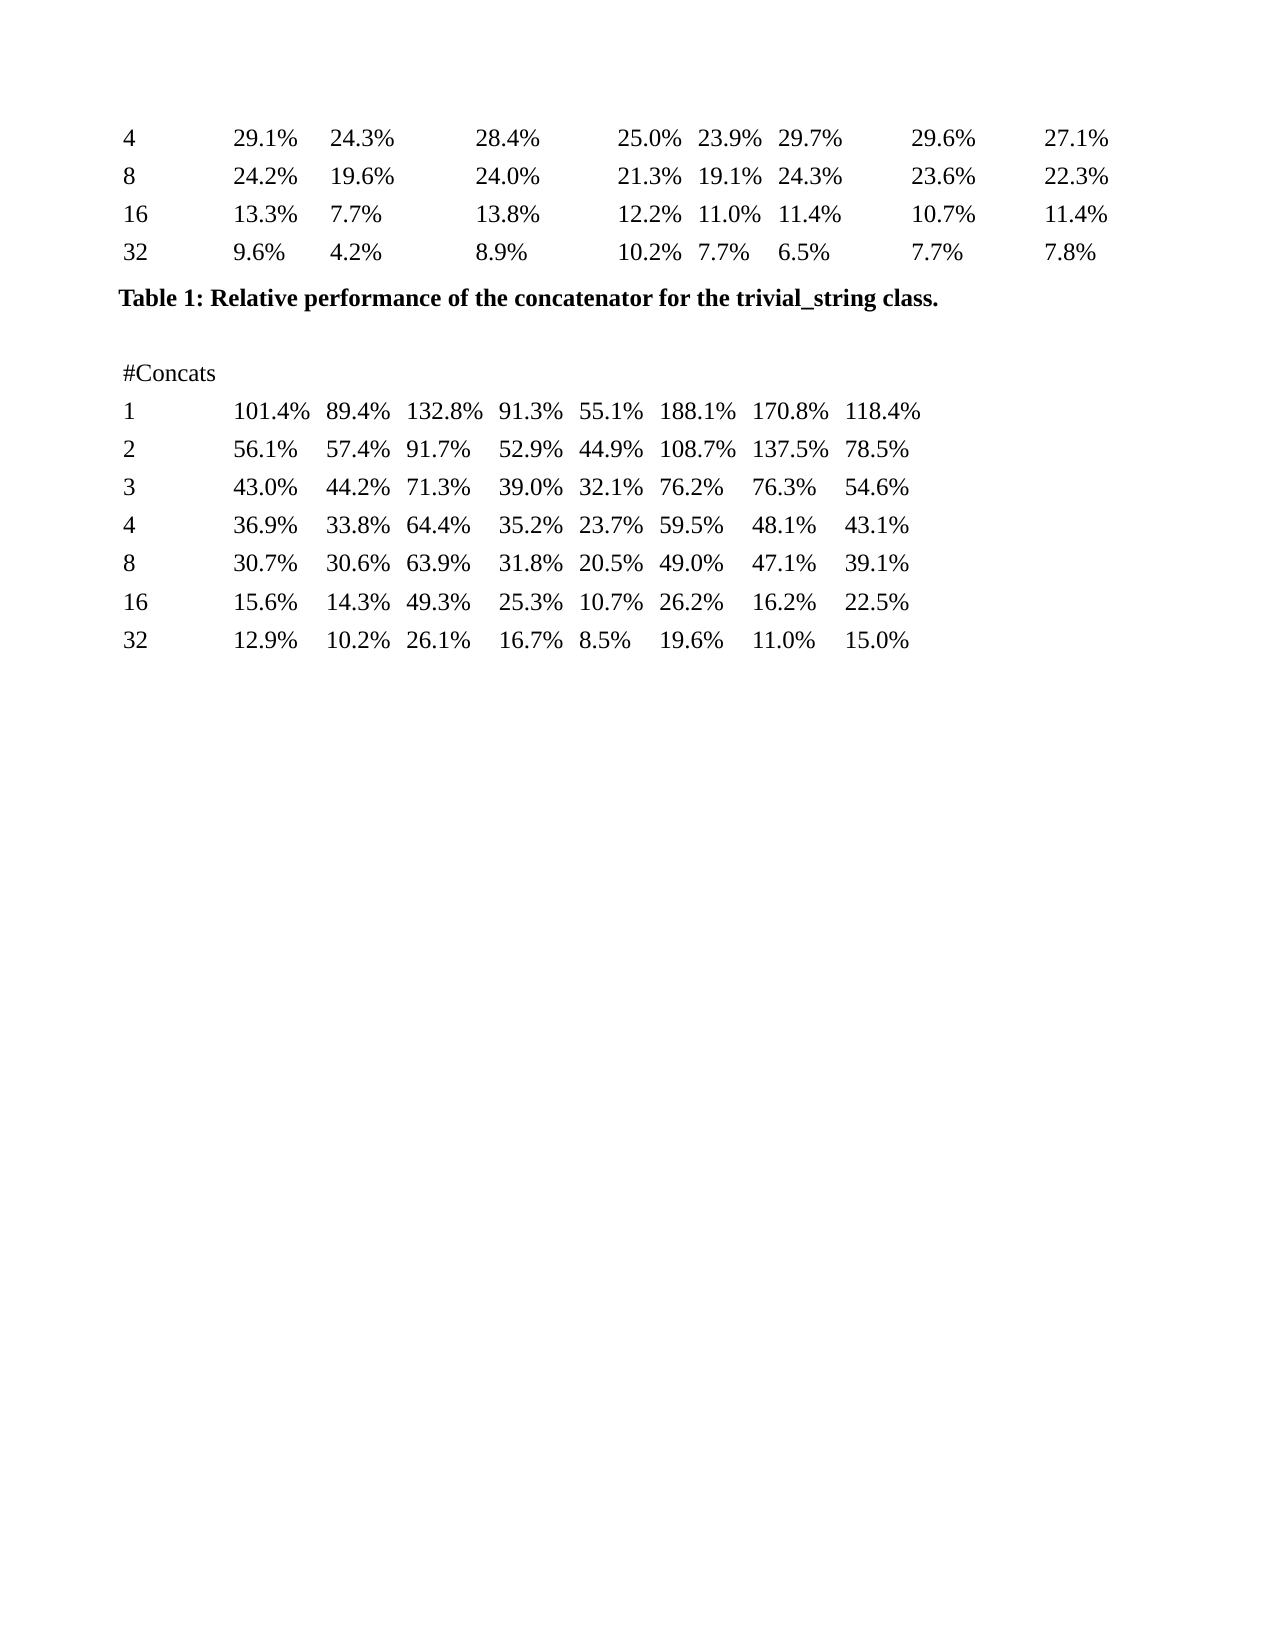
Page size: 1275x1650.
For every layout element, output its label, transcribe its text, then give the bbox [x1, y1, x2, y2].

table_cell 10.7% [906, 194, 1039, 232]
table_cell 101.4% [229, 391, 321, 429]
table_cell 25.0% [613, 118, 693, 156]
table_cell 33.8% [321, 506, 401, 544]
table_cell 24.2% [229, 156, 325, 194]
table_cell 29.7% [773, 118, 906, 156]
table_cell 28.4% [471, 118, 613, 156]
table_cell 30.7% [229, 544, 321, 582]
table_cell 22.3% [1040, 156, 1144, 194]
table_header [494, 353, 574, 391]
table_cell 7.7% [325, 194, 471, 232]
table_cell 23.7% [574, 506, 654, 544]
table_cell 4 [118, 118, 228, 156]
table_cell 12.2% [613, 194, 693, 232]
table_cell 7.7% [906, 233, 1039, 271]
table_cell 43.1% [840, 506, 932, 544]
table_cell 26.1% [401, 620, 494, 658]
table_cell 35.2% [494, 506, 574, 544]
table_cell 9.6% [229, 233, 325, 271]
table_cell 29.6% [906, 118, 1039, 156]
table_cell 57.4% [321, 429, 401, 467]
table_cell 24.3% [773, 156, 906, 194]
table_cell 15.6% [229, 582, 321, 620]
subtitle Table 1: Relative performance of the concatenator for the trivial_string class. [118, 283, 1157, 312]
table_cell 49.3% [401, 582, 494, 620]
table_cell 32.1% [574, 468, 654, 506]
table_cell 44.2% [321, 468, 401, 506]
table_cell 2 [118, 429, 228, 467]
table_header #Concats [118, 353, 228, 391]
table_cell 10.2% [613, 233, 693, 271]
table_cell 4 [118, 506, 228, 544]
table_cell [932, 582, 954, 620]
table_cell 32 [118, 233, 228, 271]
table_header [229, 353, 321, 391]
table_cell 21.3% [613, 156, 693, 194]
table_cell 29.1% [229, 118, 325, 156]
table_cell 23.6% [906, 156, 1039, 194]
table_cell 15.0% [840, 620, 932, 658]
table_cell 22.5% [840, 582, 932, 620]
table_cell 27.1% [1040, 118, 1144, 156]
table_cell 76.2% [655, 468, 747, 506]
table_cell [932, 620, 954, 658]
table_cell 11.4% [773, 194, 906, 232]
table_cell 16.7% [494, 620, 574, 658]
table_cell 54.6% [840, 468, 932, 506]
table_cell 188.1% [655, 391, 747, 429]
table_cell 26.2% [655, 582, 747, 620]
table_cell 19.6% [325, 156, 471, 194]
table_cell 47.1% [747, 544, 840, 582]
table_header [932, 353, 954, 391]
table_cell 11.4% [1040, 194, 1144, 232]
table_cell 44.9% [574, 429, 654, 467]
table_cell 14.3% [321, 582, 401, 620]
table_cell 91.3% [494, 391, 574, 429]
table_cell 16 [118, 582, 228, 620]
table_cell 76.3% [747, 468, 840, 506]
table_cell 137.5% [747, 429, 840, 467]
table_cell 91.7% [401, 429, 494, 467]
table_cell [932, 544, 954, 582]
table_cell 11.0% [693, 194, 773, 232]
table_cell 55.1% [574, 391, 654, 429]
table_cell 19.6% [655, 620, 747, 658]
table_cell 3 [118, 468, 228, 506]
table_header [574, 353, 654, 391]
table_cell 19.1% [693, 156, 773, 194]
table_cell 10.2% [321, 620, 401, 658]
table_cell 24.3% [325, 118, 471, 156]
table_cell 20.5% [574, 544, 654, 582]
table_cell 71.3% [401, 468, 494, 506]
table_cell [932, 391, 954, 429]
table_cell 31.8% [494, 544, 574, 582]
table_cell 16.2% [747, 582, 840, 620]
table_cell 13.3% [229, 194, 325, 232]
table_cell 8.5% [574, 620, 654, 658]
table_cell 16 [118, 194, 228, 232]
table_cell 10.7% [574, 582, 654, 620]
table_cell 56.1% [229, 429, 321, 467]
table_cell 43.0% [229, 468, 321, 506]
table_header [401, 353, 494, 391]
table_cell 59.5% [655, 506, 747, 544]
table_cell 7.7% [693, 233, 773, 271]
table_cell 64.4% [401, 506, 494, 544]
table_cell 132.8% [401, 391, 494, 429]
table_cell 8 [118, 156, 228, 194]
table_cell 30.6% [321, 544, 401, 582]
table_header [840, 353, 932, 391]
table_cell 78.5% [840, 429, 932, 467]
table_cell 12.9% [229, 620, 321, 658]
table_cell 23.9% [693, 118, 773, 156]
table_cell 13.8% [471, 194, 613, 232]
table_cell 39.0% [494, 468, 574, 506]
table_header [321, 353, 401, 391]
table_cell 8.9% [471, 233, 613, 271]
table_cell 32 [118, 620, 228, 658]
table_cell 39.1% [840, 544, 932, 582]
table_cell [932, 506, 954, 544]
table_cell [932, 468, 954, 506]
table_header [655, 353, 747, 391]
table_cell 7.8% [1040, 233, 1144, 271]
table_cell 49.0% [655, 544, 747, 582]
table_cell 4.2% [325, 233, 471, 271]
table_cell 24.0% [471, 156, 613, 194]
table_cell 8 [118, 544, 228, 582]
table_cell 89.4% [321, 391, 401, 429]
table_cell 108.7% [655, 429, 747, 467]
table_cell 1 [118, 391, 228, 429]
table_header [747, 353, 840, 391]
table_cell 52.9% [494, 429, 574, 467]
table_cell 170.8% [747, 391, 840, 429]
table_cell 118.4% [840, 391, 932, 429]
table_cell 25.3% [494, 582, 574, 620]
table_cell 36.9% [229, 506, 321, 544]
table_cell 11.0% [747, 620, 840, 658]
table_cell [932, 429, 954, 467]
table_cell 63.9% [401, 544, 494, 582]
table_cell 48.1% [747, 506, 840, 544]
table_cell 6.5% [773, 233, 906, 271]
